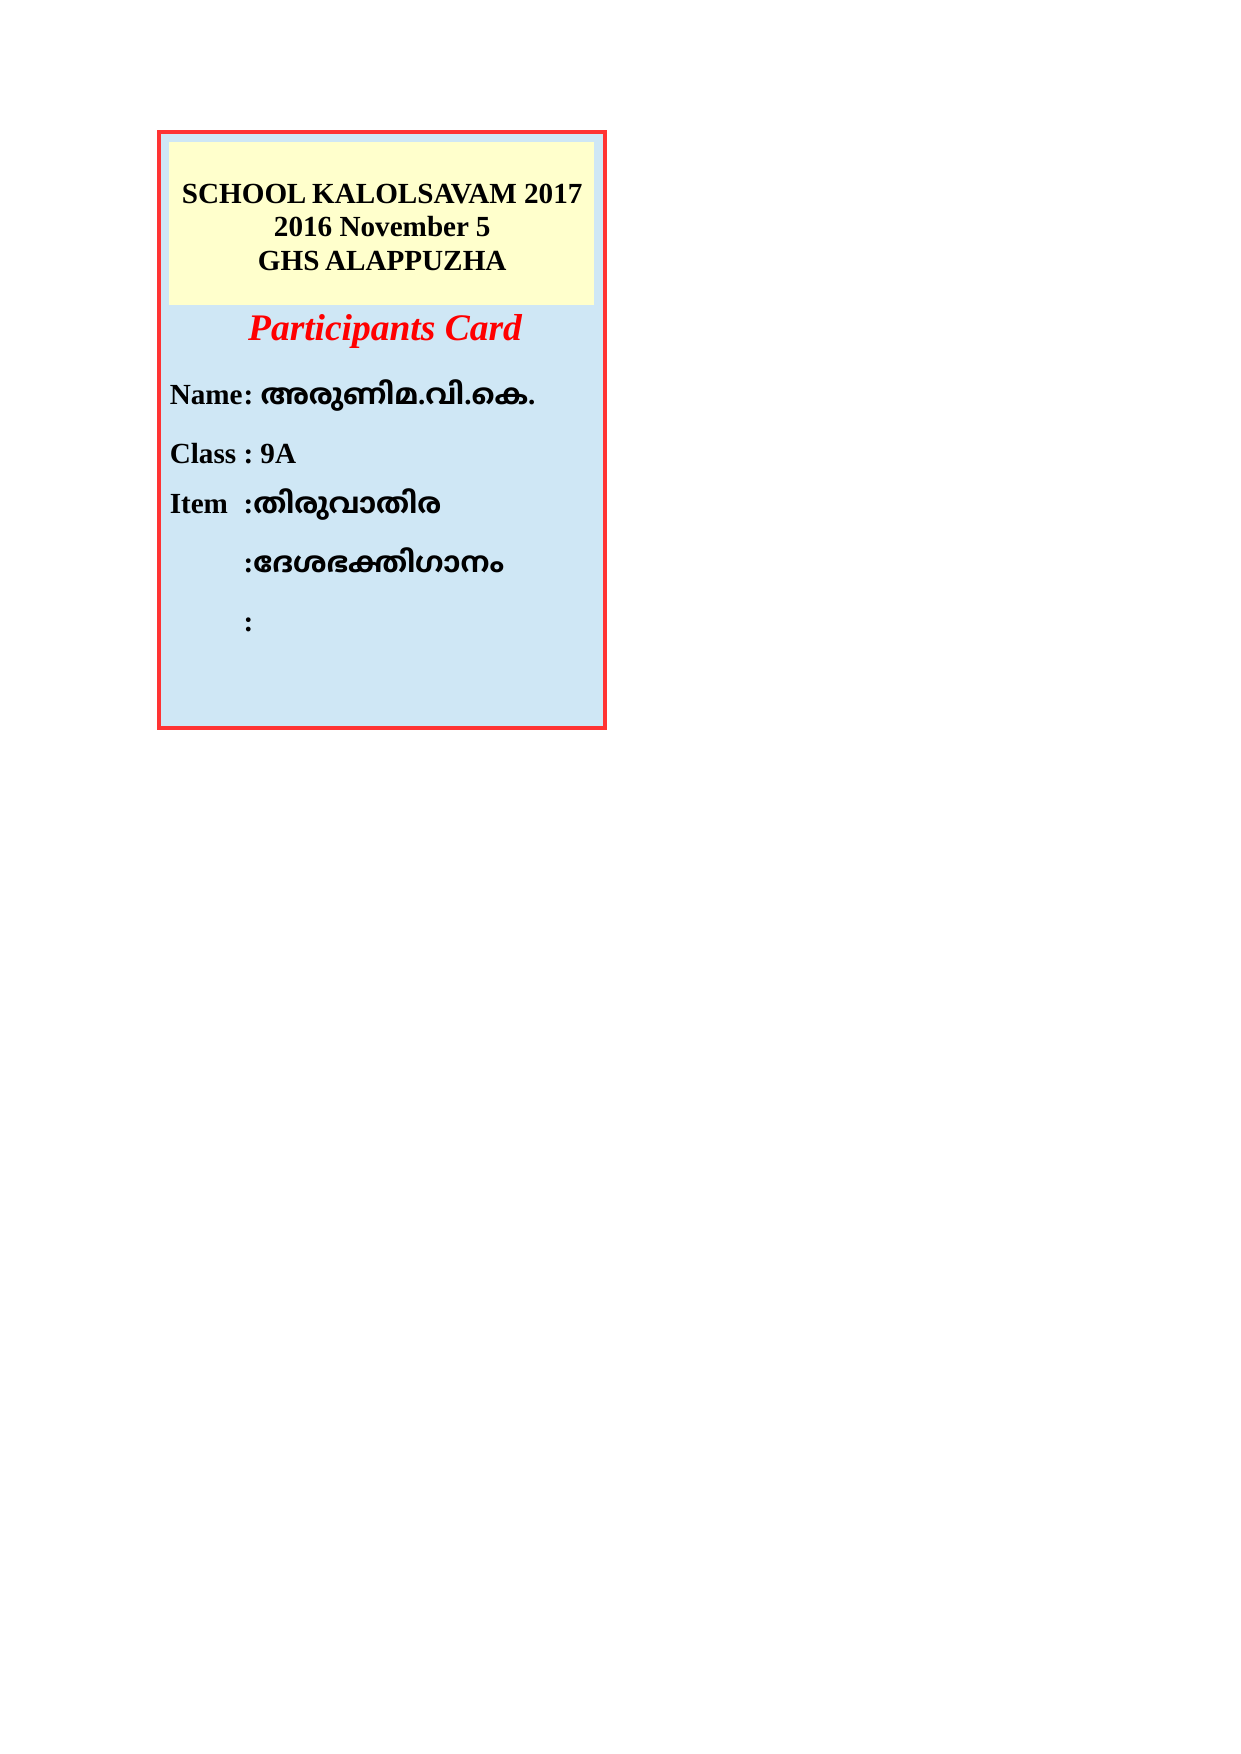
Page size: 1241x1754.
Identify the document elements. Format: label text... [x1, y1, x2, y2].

text GHS ALAPPUZHA [169, 243, 594, 277]
text Participants Card [169, 305, 594, 348]
text 2016 November 5 [169, 209, 594, 243]
text :ദേശഭക്തിഗാനം [169, 545, 594, 584]
text Name : അരുണിമ.വി.കെ. [169, 377, 594, 416]
text SCHOOL KALOLSAVAM 2017 [169, 176, 594, 209]
text Item :തിരുവാതിര [169, 486, 594, 526]
text ­ [118, 118, 1122, 147]
text : [169, 604, 594, 637]
text Class : 9A [169, 436, 594, 469]
